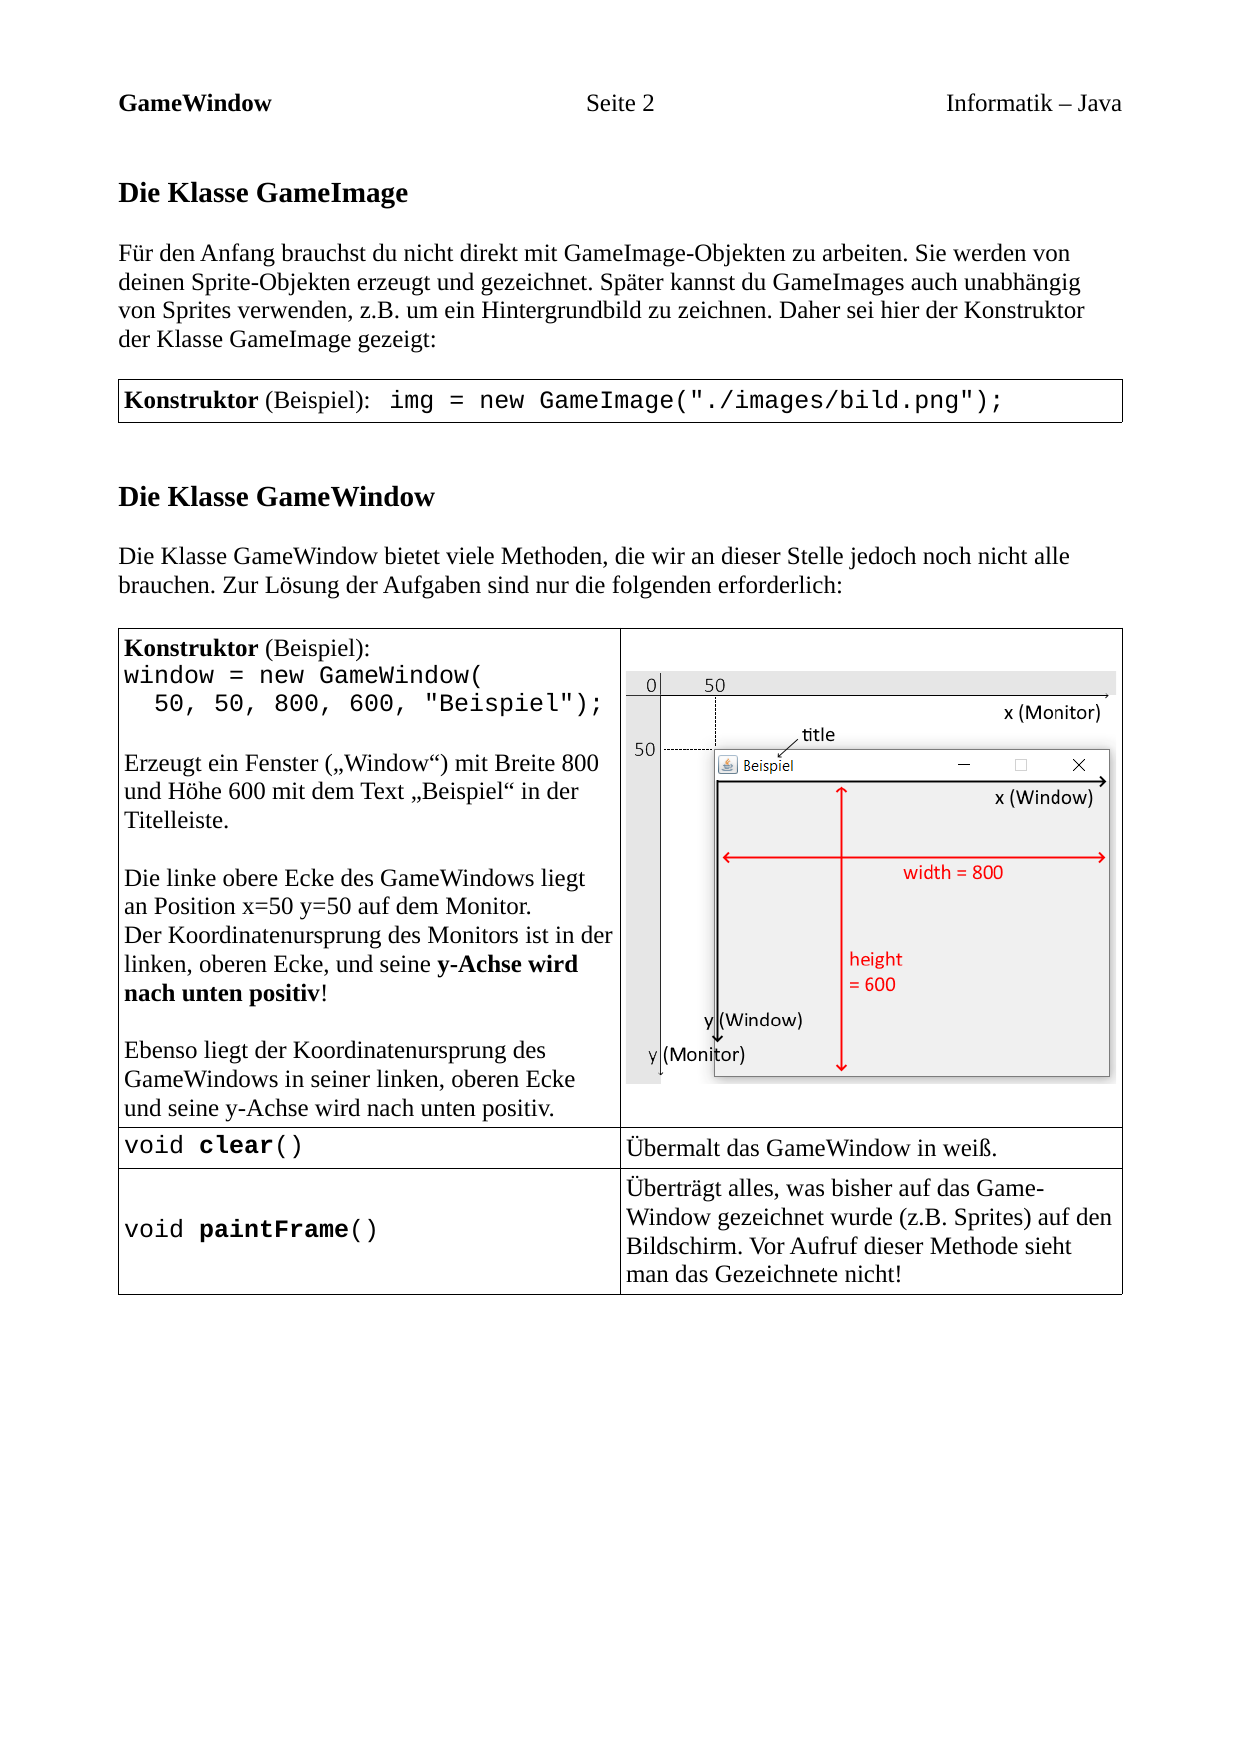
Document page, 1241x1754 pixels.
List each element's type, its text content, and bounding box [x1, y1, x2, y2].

table_header Konstruktor (Beispiel): img = new GameImage("./images/bild.png"); [119, 380, 1122, 422]
text Die Klasse GameWindow bietet viele Methoden, die wir an dieser Stelle jedoch noch nicht alle brauchen. Zur Lösung der Aufgaben sind nur die folgenden erforderlich: [118, 541, 1122, 599]
text Die Klasse GameImage [118, 176, 1122, 209]
picture [625, 671, 1117, 1084]
table_cell Übermalt das GameWindow in weiß. [621, 1128, 1122, 1167]
table_cell void paintFrame() [119, 1169, 620, 1294]
table_header Konstruktor (Beispiel): window = new GameWindow( 50, 50, 800, 600, "Beispiel"); Erzeugt ein Fenster („Window“) mit Breite 800 und Höhe 600 mit dem Text „Beispiel“ in der Titelleiste. Die linke obere Ecke des GameWindows liegt an Position x=50 y=50 auf dem Monitor. Der Koordinatenursprung des Monitors ist in der linken, oberen Ecke, und seine y-Achse wird nach unten positiv! Ebenso liegt der Koordinatenursprung des GameWindows in seiner linken, oberen Ecke und seine y-Achse wird nach unten positiv. [119, 629, 620, 1127]
text Für den Anfang brauchst du nicht direkt mit GameImage-Objekten zu arbeiten. Sie werden von deinen Sprite-Objekten erzeugt und gezeichnet. Später kannst du GameImages auch unabhängig von Sprites verwenden, z.B. um ein Hintergrundbild zu zeichnen. Daher sei hier der Konstruktor der Klasse GameImage gezeigt: [118, 238, 1122, 353]
table_cell void clear() [119, 1128, 620, 1167]
table_cell Überträgt alles, was bisher auf das Game-Window gezeichnet wurde (z.B. Sprites) auf den Bildschirm. Vor Aufruf dieser Methode sieht man das Gezeichnete nicht! [621, 1169, 1122, 1294]
table_header [621, 629, 1122, 1127]
text Die Klasse GameWindow [118, 479, 1122, 513]
